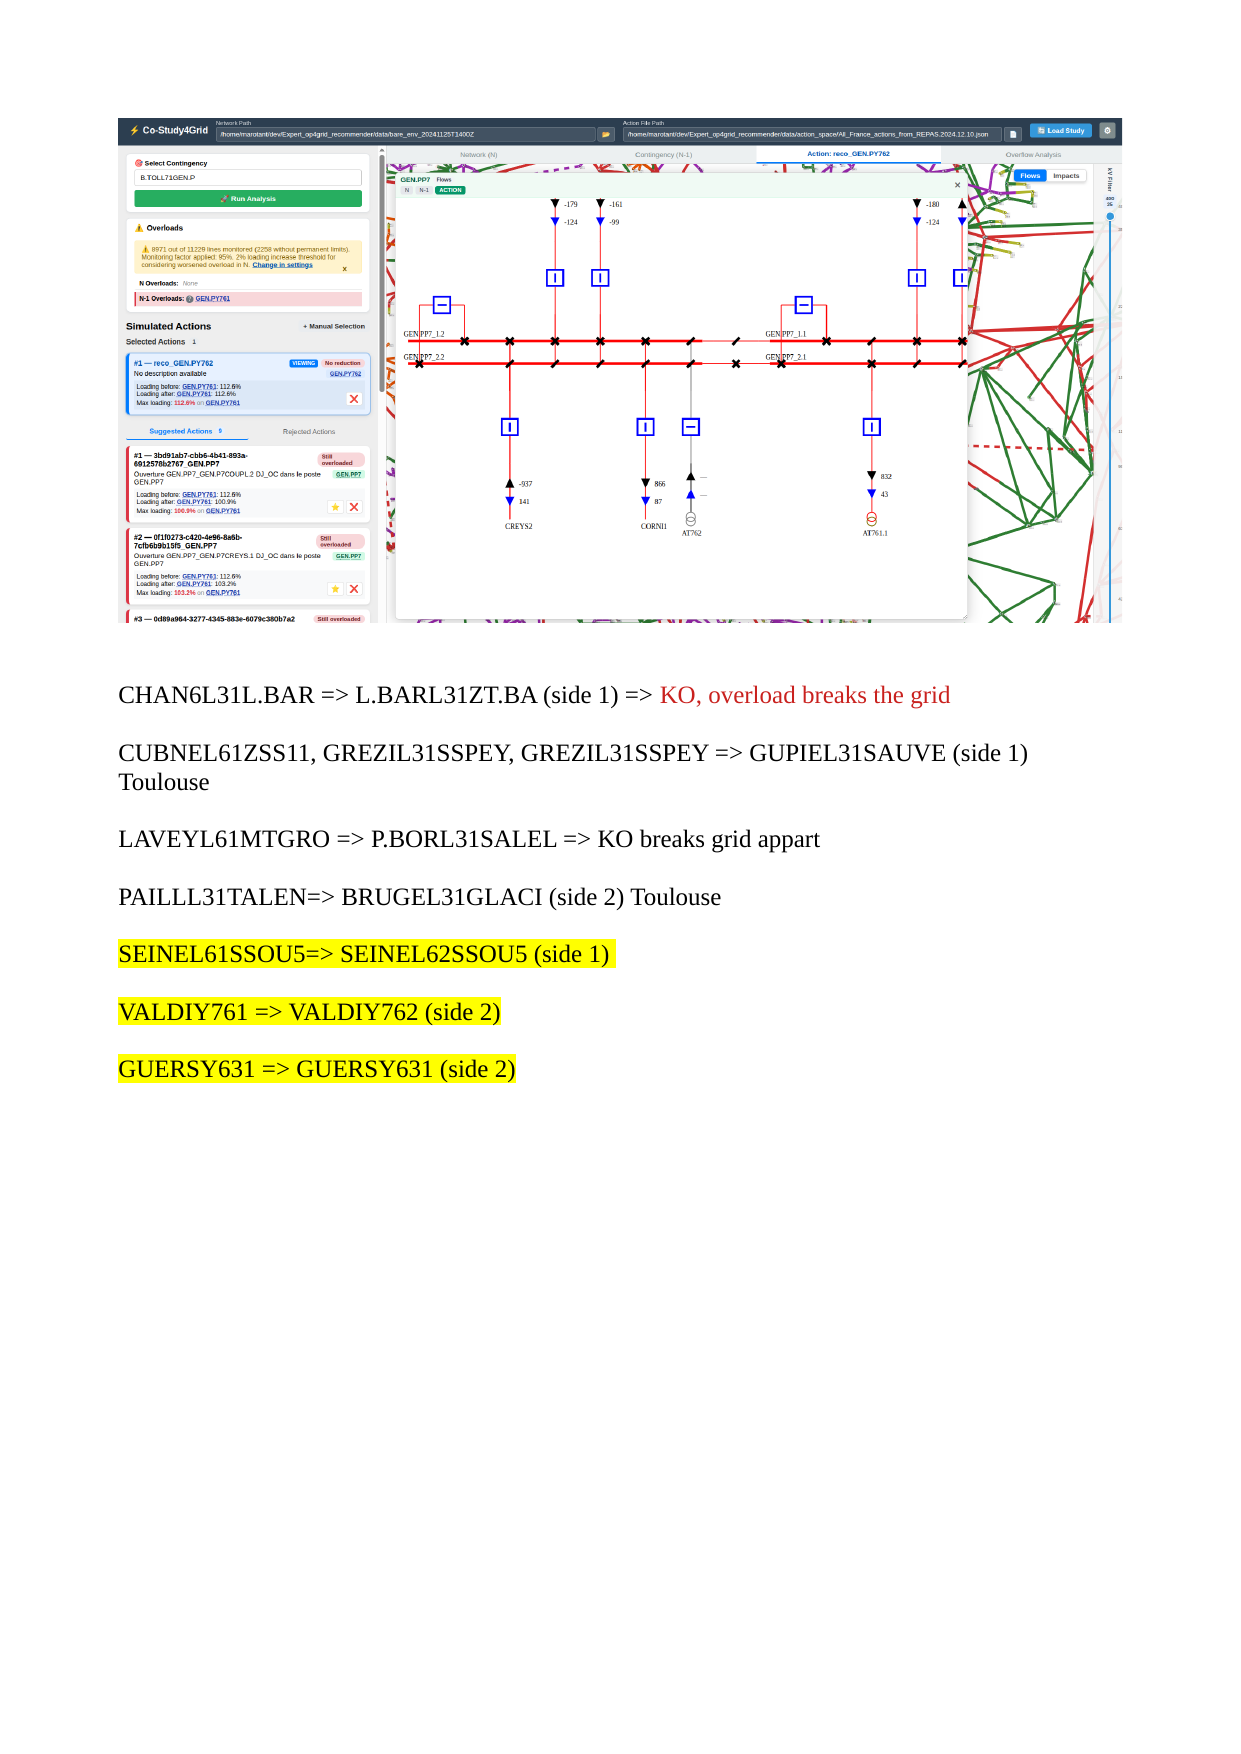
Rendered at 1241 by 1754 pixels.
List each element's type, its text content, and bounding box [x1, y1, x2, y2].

text CUBNEL61ZSS11, GREZIL31SSPEY, GREZIL31SSPEY => GUPIEL31SAUVE (side 1) Toulouse [118, 738, 1122, 795]
text GUERSY631 => GUERSY631 (side 2) [118, 1054, 1122, 1083]
text LAVEYL61MTGRO => P.BORL31SALEL => KO breaks grid appart [118, 824, 1122, 853]
text CHAN6L31L.BAR => L.BARL31ZT.BA (side 1) => KO, overload breaks the grid [118, 680, 1122, 709]
picture [118, 118, 1123, 623]
text SEINEL61SSOU5=> SEINEL62SSOU5 (side 1) [118, 939, 1122, 968]
text PAILLL31TALEN=> BRUGEL31GLACI (side 2) Toulouse [118, 882, 1122, 910]
text VALDIY761 => VALDIY762 (side 2) [118, 997, 1122, 1025]
